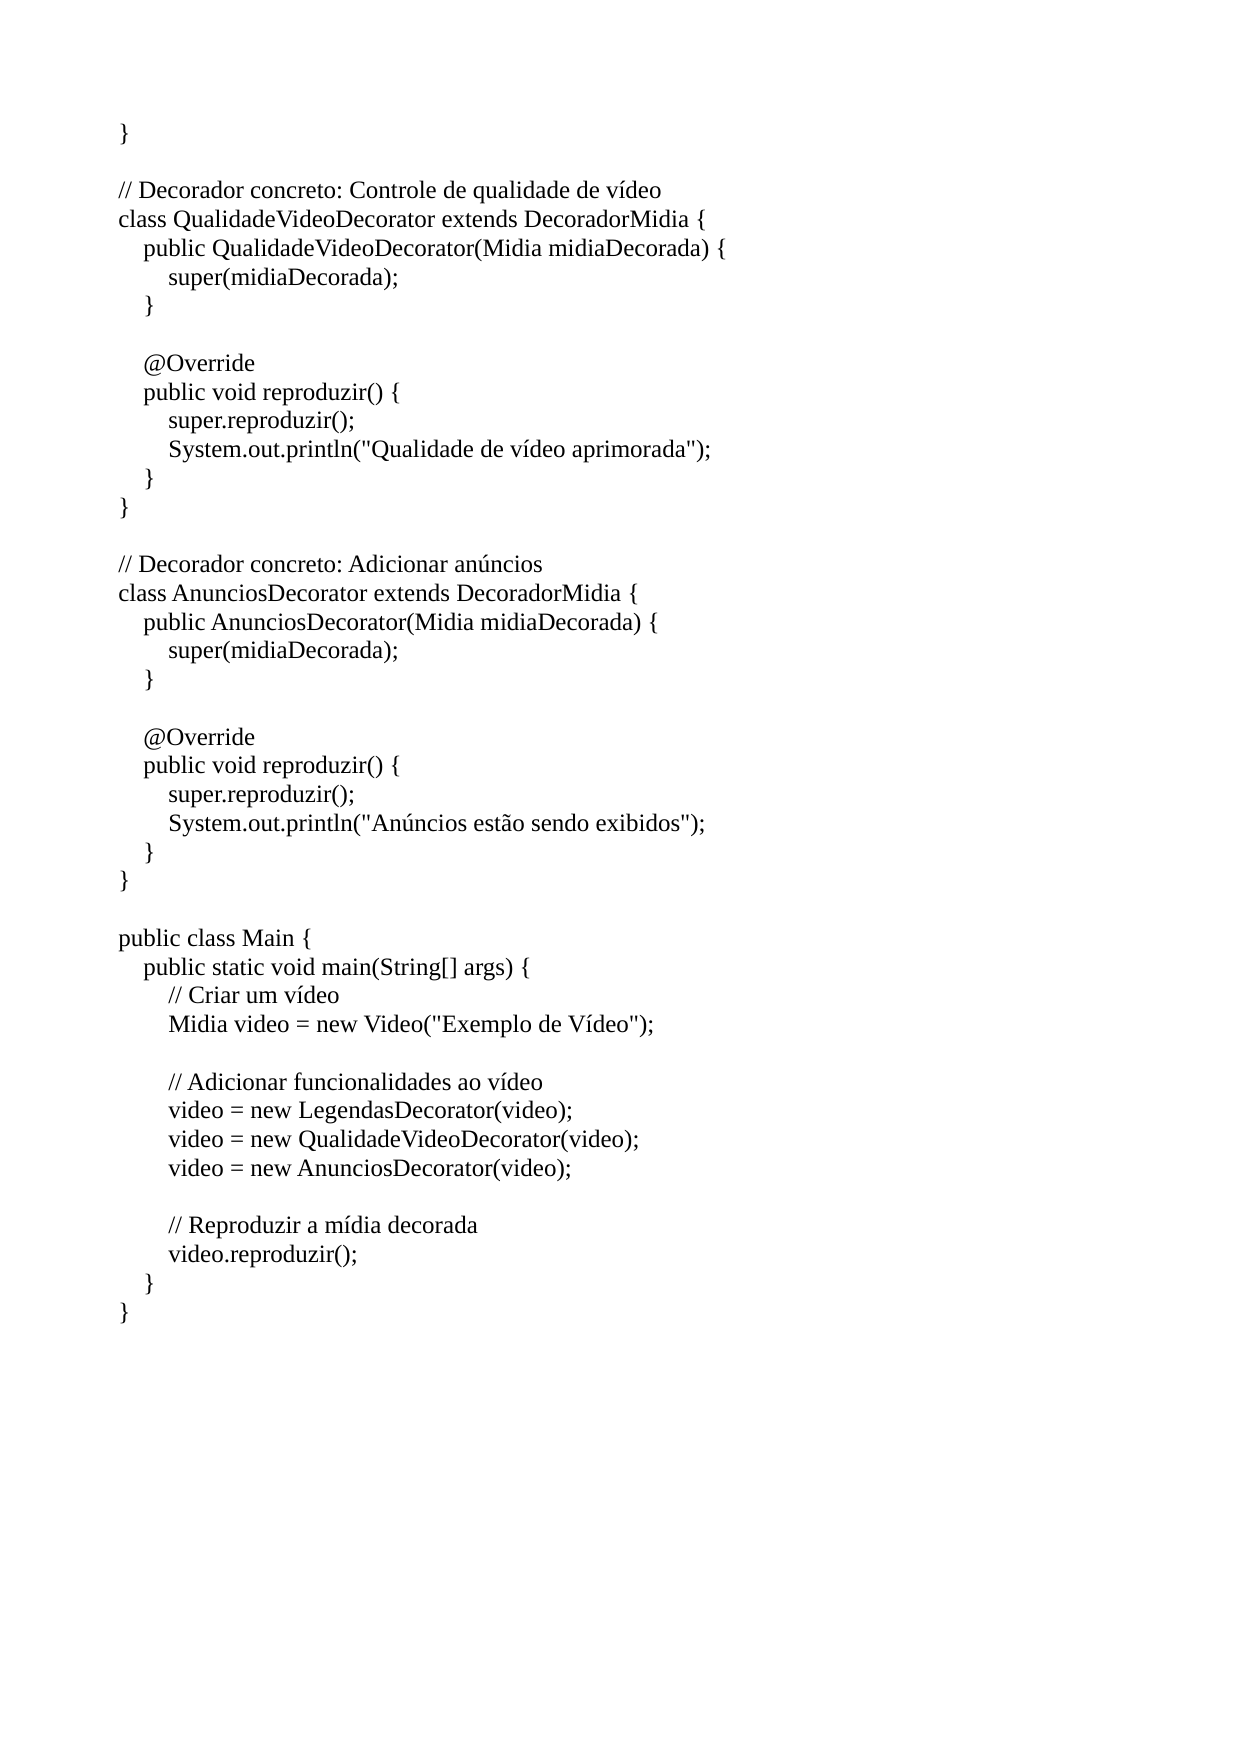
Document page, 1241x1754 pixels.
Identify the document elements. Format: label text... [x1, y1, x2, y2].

text } [118, 463, 1122, 492]
text @Override [118, 722, 1122, 751]
text Midia video = new Video("Exemplo de Vídeo"); [118, 1009, 1122, 1038]
text public void reproduzir() { [118, 751, 1122, 779]
text } [118, 664, 1122, 693]
text public class Main { [118, 923, 1122, 952]
text class QualidadeVideoDecorator extends DecoradorMidia { [118, 204, 1122, 233]
text // Adicionar funcionalidades ao vídeo [118, 1067, 1122, 1096]
text public QualidadeVideoDecorator(Midia midiaDecorada) { [118, 233, 1122, 262]
text super.reproduzir(); [118, 406, 1122, 434]
text video.reproduzir(); [118, 1239, 1122, 1268]
text // Decorador concreto: Adicionar anúncios [118, 549, 1122, 578]
text } [118, 837, 1122, 866]
text System.out.println("Qualidade de vídeo aprimorada"); [118, 434, 1122, 463]
text System.out.println("Anúncios estão sendo exibidos"); [118, 808, 1122, 837]
text class AnunciosDecorator extends DecoradorMidia { [118, 578, 1122, 607]
text // Decorador concreto: Controle de qualidade de vídeo [118, 176, 1122, 204]
text } [118, 492, 1122, 521]
text super.reproduzir(); [118, 779, 1122, 808]
text } [118, 1297, 1122, 1326]
text // Reproduzir a mídia decorada [118, 1211, 1122, 1239]
text } [118, 1268, 1122, 1297]
text video = new LegendasDecorator(video); [118, 1096, 1122, 1124]
text video = new AnunciosDecorator(video); [118, 1153, 1122, 1182]
text super(midiaDecorada); [118, 262, 1122, 291]
text // Criar um vídeo [118, 981, 1122, 1009]
text public void reproduzir() { [118, 377, 1122, 406]
text public AnunciosDecorator(Midia midiaDecorada) { [118, 607, 1122, 636]
text public static void main(String[] args) { [118, 952, 1122, 981]
text } [118, 291, 1122, 319]
text } [118, 118, 1122, 147]
text } [118, 866, 1122, 894]
text super(midiaDecorada); [118, 636, 1122, 664]
text @Override [118, 348, 1122, 377]
text video = new QualidadeVideoDecorator(video); [118, 1124, 1122, 1153]
